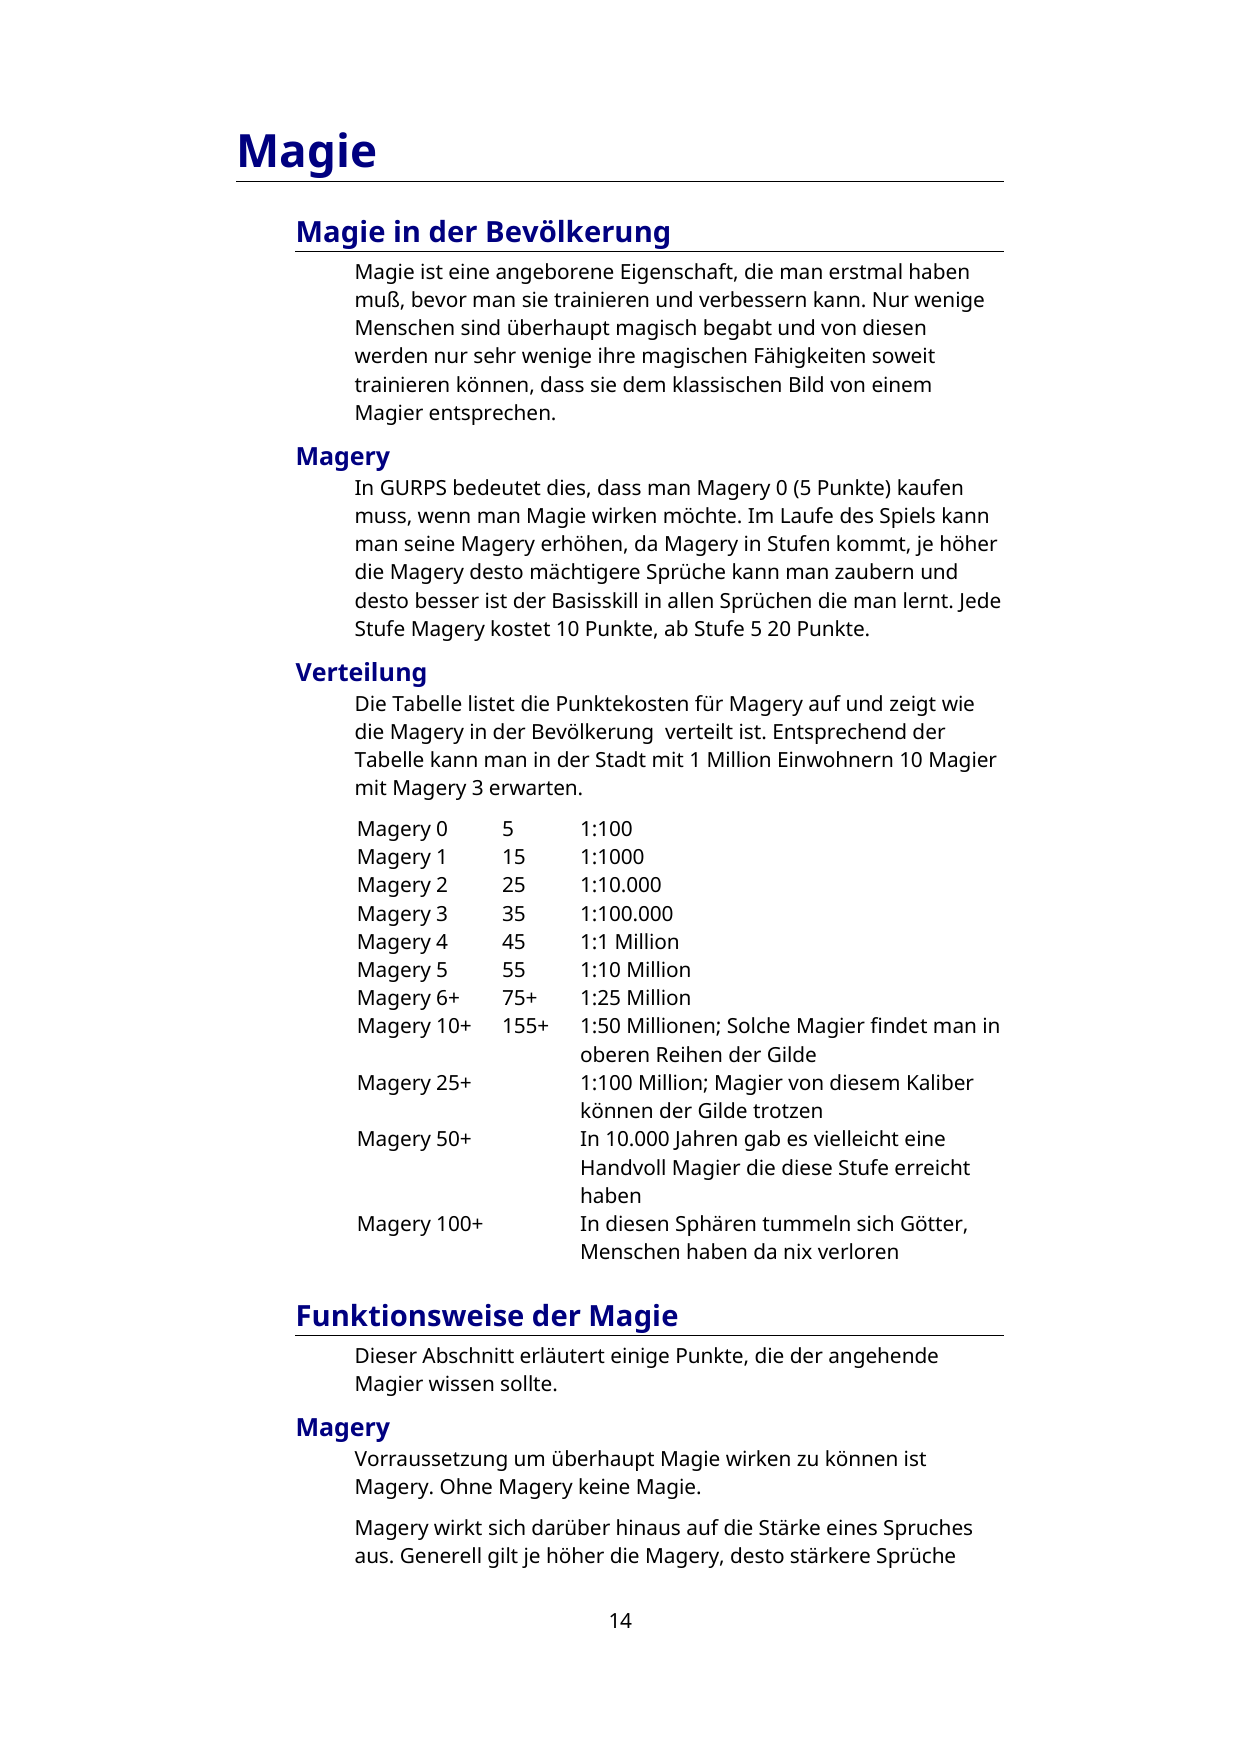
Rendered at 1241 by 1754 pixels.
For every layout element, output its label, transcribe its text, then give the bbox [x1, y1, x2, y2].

text Magery 25+ 1:100 Million; Magier von diesem Kaliber können der Gilde trotzen [357, 1068, 1004, 1124]
subtitle Magery [295, 1410, 1004, 1444]
subtitle Magie in der Bevölkerung [295, 211, 1004, 251]
subtitle Magery [295, 439, 1004, 473]
text Magery 4 45 1:1 Million [357, 927, 1004, 955]
text Magery 2 25 1:10.000 [357, 871, 1004, 899]
text Die Tabelle listet die Punktekosten für Magery auf und zeigt wie die Magery in der Bevölkerung verteilt ist. Entsprechend der Tabelle kann man in der Stadt mit 1 Million Einwohnern 10 Magier mit Magery 3 erwarten. [354, 689, 1004, 802]
subtitle Funktionsweise der Magie [295, 1295, 1004, 1335]
text In GURPS bedeutet dies, dass man Magery 0 (5 Punkte) kaufen muss, wenn man Magie wirken möchte. Im Laufe des Spiels kann man seine Magery erhöhen, da Magery in Stufen kommt, je höher die Magery desto mächtigere Sprüche kann man zaubern und desto besser ist der Basisskill in allen Sprüchen die man lernt. Jede Stufe Magery kostet 10 Punkte, ab Stufe 5 20 Punkte. [354, 473, 1004, 642]
text Magery 5 55 1:10 Million [357, 955, 1004, 983]
text Magery 50+ In 10.000 Jahren gab es vielleicht eine Handvoll Magier die diese Stufe erreicht haben [357, 1124, 1004, 1209]
text Magery 1 15 1:1000 [357, 842, 1004, 871]
subtitle Verteilung [295, 655, 1004, 689]
text Magery wirkt sich darüber hinaus auf die Stärke eines Spruches aus. Generell gilt je höher die Magery, desto stärkere Sprüche [354, 1513, 1004, 1569]
text Magery 100+ In diesen Sphären tummeln sich Götter, Menschen haben da nix verloren [357, 1209, 1004, 1266]
text Magery 6+ 75+ 1:25 Million [357, 983, 1004, 1012]
text Magie ist eine angeborene Eigenschaft, die man erstmal haben muß, bevor man sie trainieren und verbessern kann. Nur wenige Menschen sind überhaupt magisch begabt und von diesen werden nur sehr wenige ihre magischen Fähigkeiten soweit trainieren können, dass sie dem klassischen Bild von einem Magier entsprechen. [354, 257, 1004, 426]
subtitle Magie [236, 118, 1004, 181]
text Dieser Abschnitt erläutert einige Punkte, die der angehende Magier wissen sollte. [354, 1341, 1004, 1397]
text Magery 3 35 1:100.000 [357, 899, 1004, 927]
text Vorraussetzung um überhaupt Magie wirken zu können ist Magery. Ohne Magery keine Magie. [354, 1444, 1004, 1500]
text Magery 0 5 1:100 [357, 814, 1004, 842]
text Magery 10+ 155+ 1:50 Millionen; Solche Magier findet man in oberen Reihen der Gilde [357, 1012, 1004, 1068]
